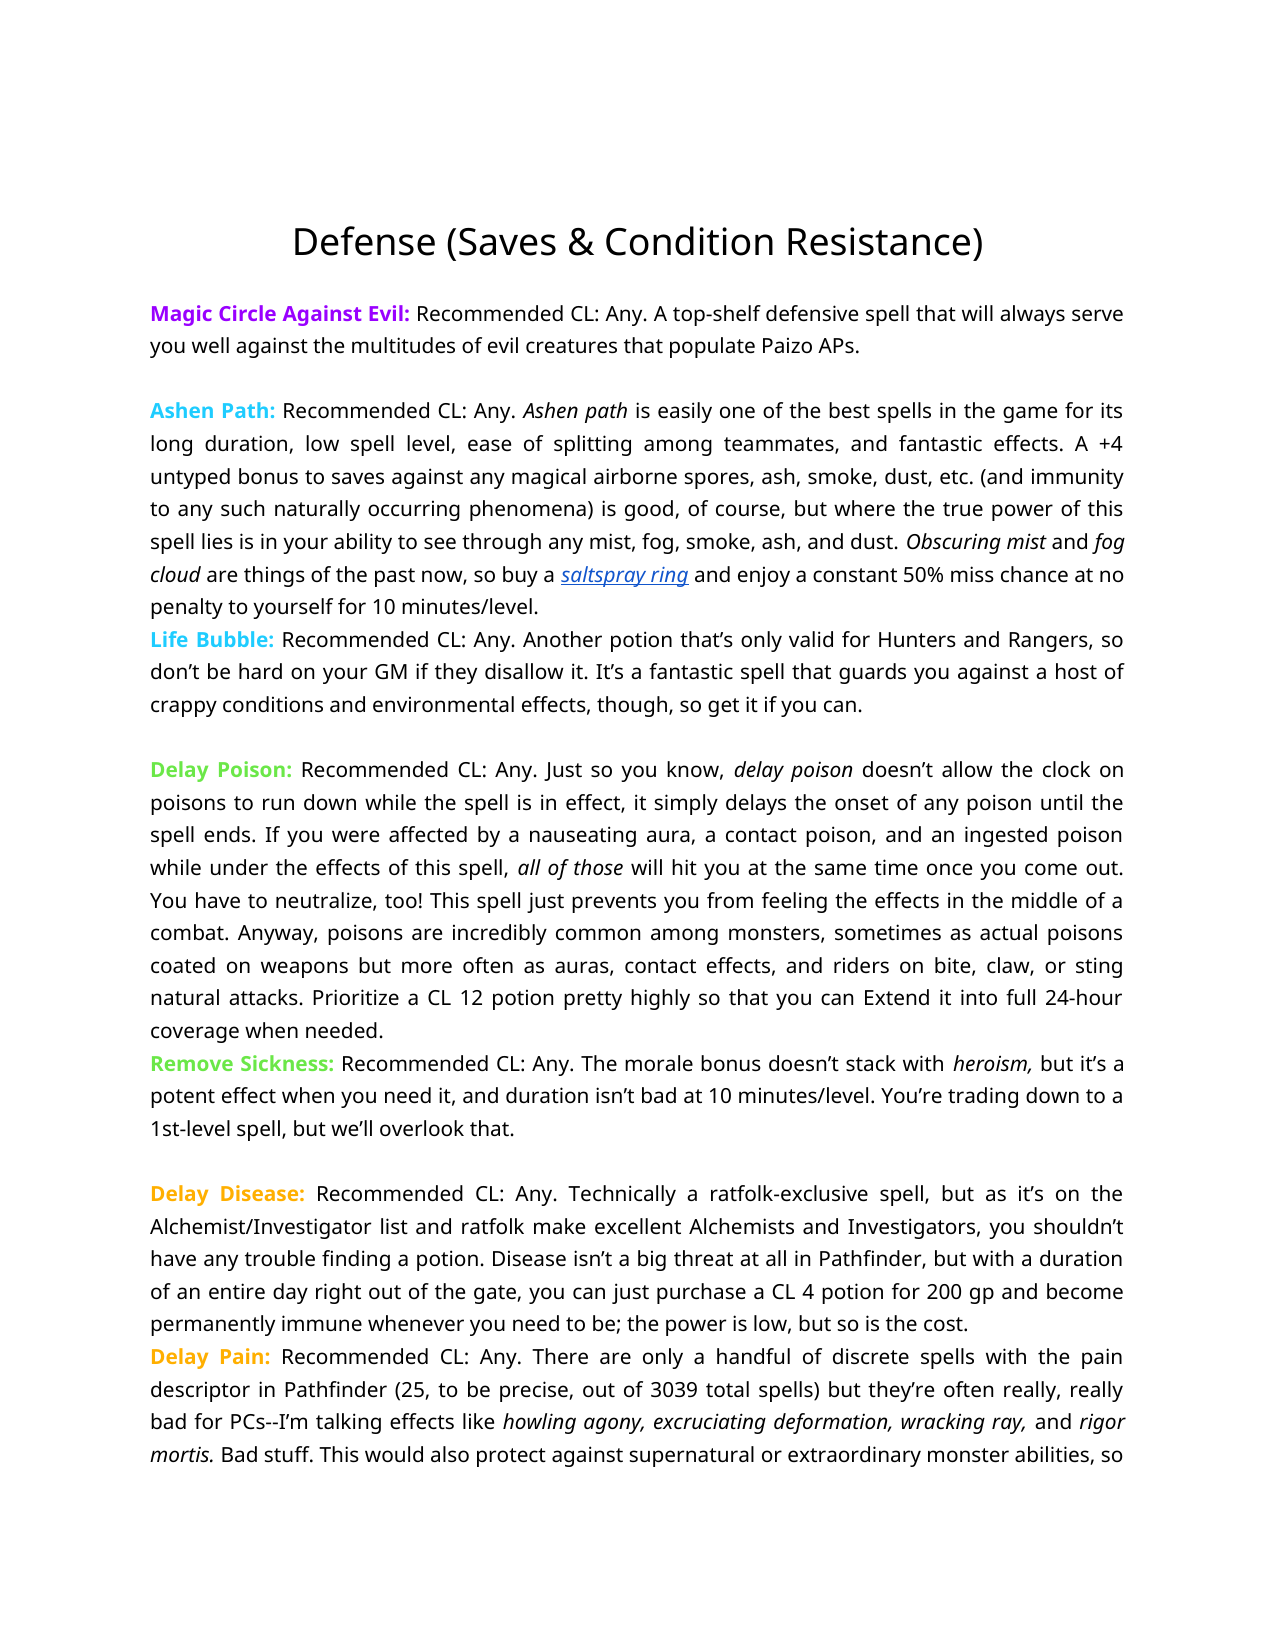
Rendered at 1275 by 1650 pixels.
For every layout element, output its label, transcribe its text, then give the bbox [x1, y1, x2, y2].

text Life Bubble: Recommended CL: Any. Another potion that’s only valid for Hunters and Rangers, so don’t be hard on your GM if they disallow it. It’s a fantastic spell that guards you against a host of crappy conditions and environmental effects, though, so get it if you can. [150, 625, 1125, 718]
text Delay Poison: Recommended CL: Any. Just so you know, delay poison doesn’t allow the clock on poisons to run down while the spell is in effect, it simply delays the onset of any poison until the spell ends. If you were affected by a nauseating aura, a contact poison, and an ingested poison while under the effects of this spell, all of those will hit you at the same time once you come out. You have to neutralize, too! This spell just prevents you from feeling the effects in the middle of a combat. Anyway, poisons are incredibly common among monsters, sometimes as actual poisons coated on weapons but more often as auras, contact effects, and riders on bite, claw, or sting natural attacks. Prioritize a CL 12 potion pretty highly so that you can Extend it into full 24-hour coverage when needed. [150, 755, 1125, 1044]
text Delay Disease: Recommended CL: Any. Technically a ratfolk-exclusive spell, but as it’s on the Alchemist/Investigator list and ratfolk make excellent Alchemists and Investigators, you shouldn’t have any trouble finding a potion. Disease isn’t a big threat at all in Pathfinder, but with a duration of an entire day right out of the gate, you can just purchase a CL 4 potion for 200 gp and become permanently immune whenever you need to be; the power is low, but so is the cost. [150, 1179, 1125, 1338]
text Magic Circle Against Evil: Recommended CL: Any. A top-shelf defensive spell that will always serve you well against the multitudes of evil creatures that populate Paizo APs. [150, 299, 1125, 360]
text Remove Sickness: Recommended CL: Any. The morale bonus doesn’t stack with heroism, but it’s a potent effect when you need it, and duration isn’t bad at 10 minutes/level. You’re trading down to a 1st-level spell, but we’ll overlook that. [150, 1049, 1125, 1142]
subtitle Defense (Saves & Condition Resistance) [150, 215, 1125, 266]
text Ashen Path: Recommended CL: Any. Ashen path is easily one of the best spells in the game for its long duration, low spell level, ease of splitting among teammates, and fantastic effects. A +4 untyped bonus to saves against any magical airborne spores, ash, smoke, dust, etc. (and immunity to any such naturally occurring phenomena) is good, of course, but where the true power of this spell lies is in your ability to see through any mist, fog, smoke, ash, and dust. Obscuring mist and fog cloud are things of the past now, so buy a saltspray ring and enjoy a constant 50% miss chance at no penalty to yourself for 10 minutes/level. [150, 397, 1125, 621]
text Delay Pain: Recommended CL: Any. There are only a handful of discrete spells with the pain descriptor in Pathfinder (25, to be precise, out of 3039 total spells) but they’re often really, really bad for PCs--I’m talking effects like howling agony, excruciating deformation, wracking ray, and rigor mortis. Bad stuff. This would also protect against supernatural or extraordinary monster abilities, so [150, 1342, 1125, 1468]
